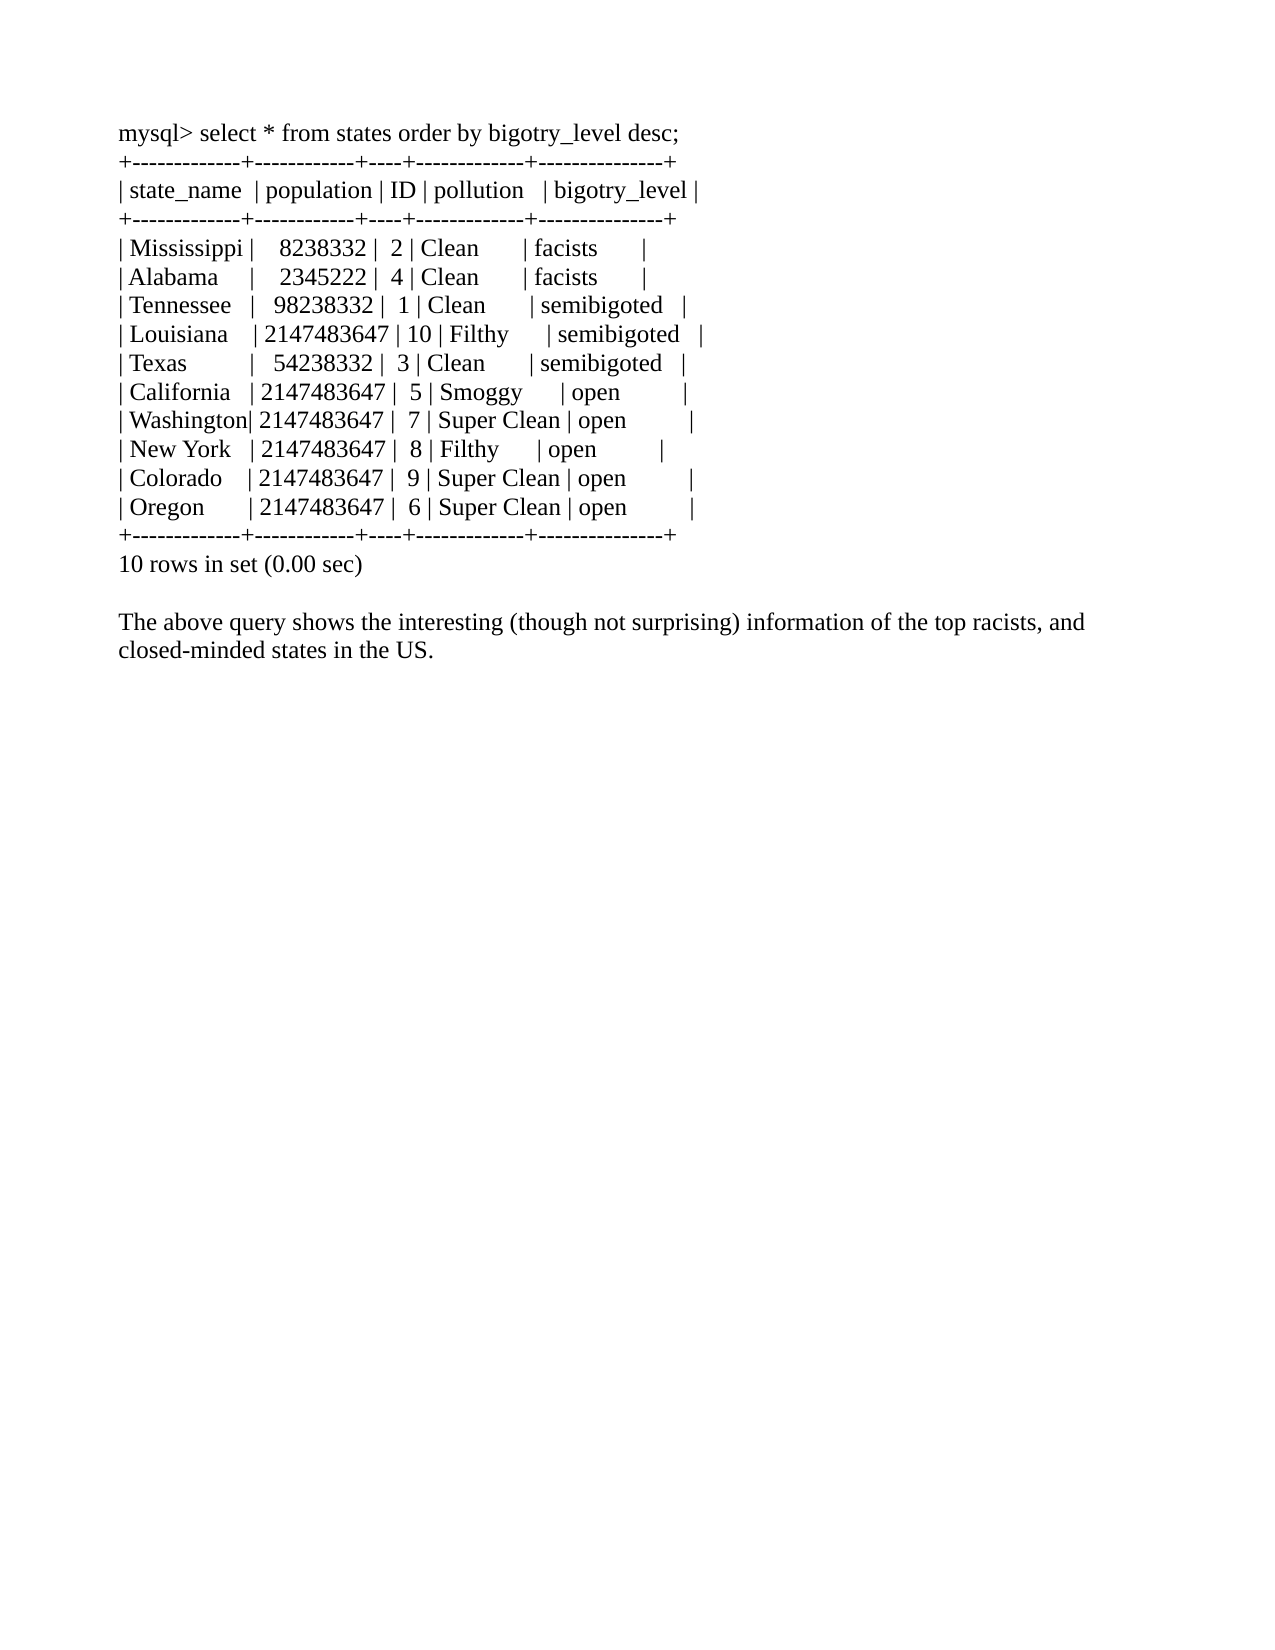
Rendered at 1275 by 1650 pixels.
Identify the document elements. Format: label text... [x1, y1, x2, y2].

text mysql> select * from states order by bigotry_level desc; [118, 118, 1157, 147]
text | Mississippi | 8238332 | 2 | Clean | facists | [118, 233, 1157, 262]
text | Texas | 54238332 | 3 | Clean | semibigoted | [118, 348, 1157, 377]
text | Louisiana | 2147483647 | 10 | Filthy | semibigoted | [118, 319, 1157, 348]
text | state_name | population | ID | pollution | bigotry_level | [118, 176, 1157, 204]
text +-------------+------------+----+-------------+---------------+ [118, 204, 1157, 233]
text 10 rows in set (0.00 sec) [118, 549, 1157, 578]
text | Oregon | 2147483647 | 6 | Super Clean | open | [118, 492, 1157, 521]
text | New York | 2147483647 | 8 | Filthy | open | [118, 434, 1157, 463]
text | California | 2147483647 | 5 | Smoggy | open | [118, 377, 1157, 406]
text +-------------+------------+----+-------------+---------------+ [118, 147, 1157, 176]
text | Colorado | 2147483647 | 9 | Super Clean | open | [118, 463, 1157, 492]
text | Washington| 2147483647 | 7 | Super Clean | open | [118, 406, 1157, 434]
text The above query shows the interesting (though not surprising) information of the top racists, and closed-minded states in the US. [118, 607, 1157, 664]
text +-------------+------------+----+-------------+---------------+ [118, 521, 1157, 549]
text | Tennessee | 98238332 | 1 | Clean | semibigoted | [118, 291, 1157, 319]
text | Alabama | 2345222 | 4 | Clean | facists | [118, 262, 1157, 291]
